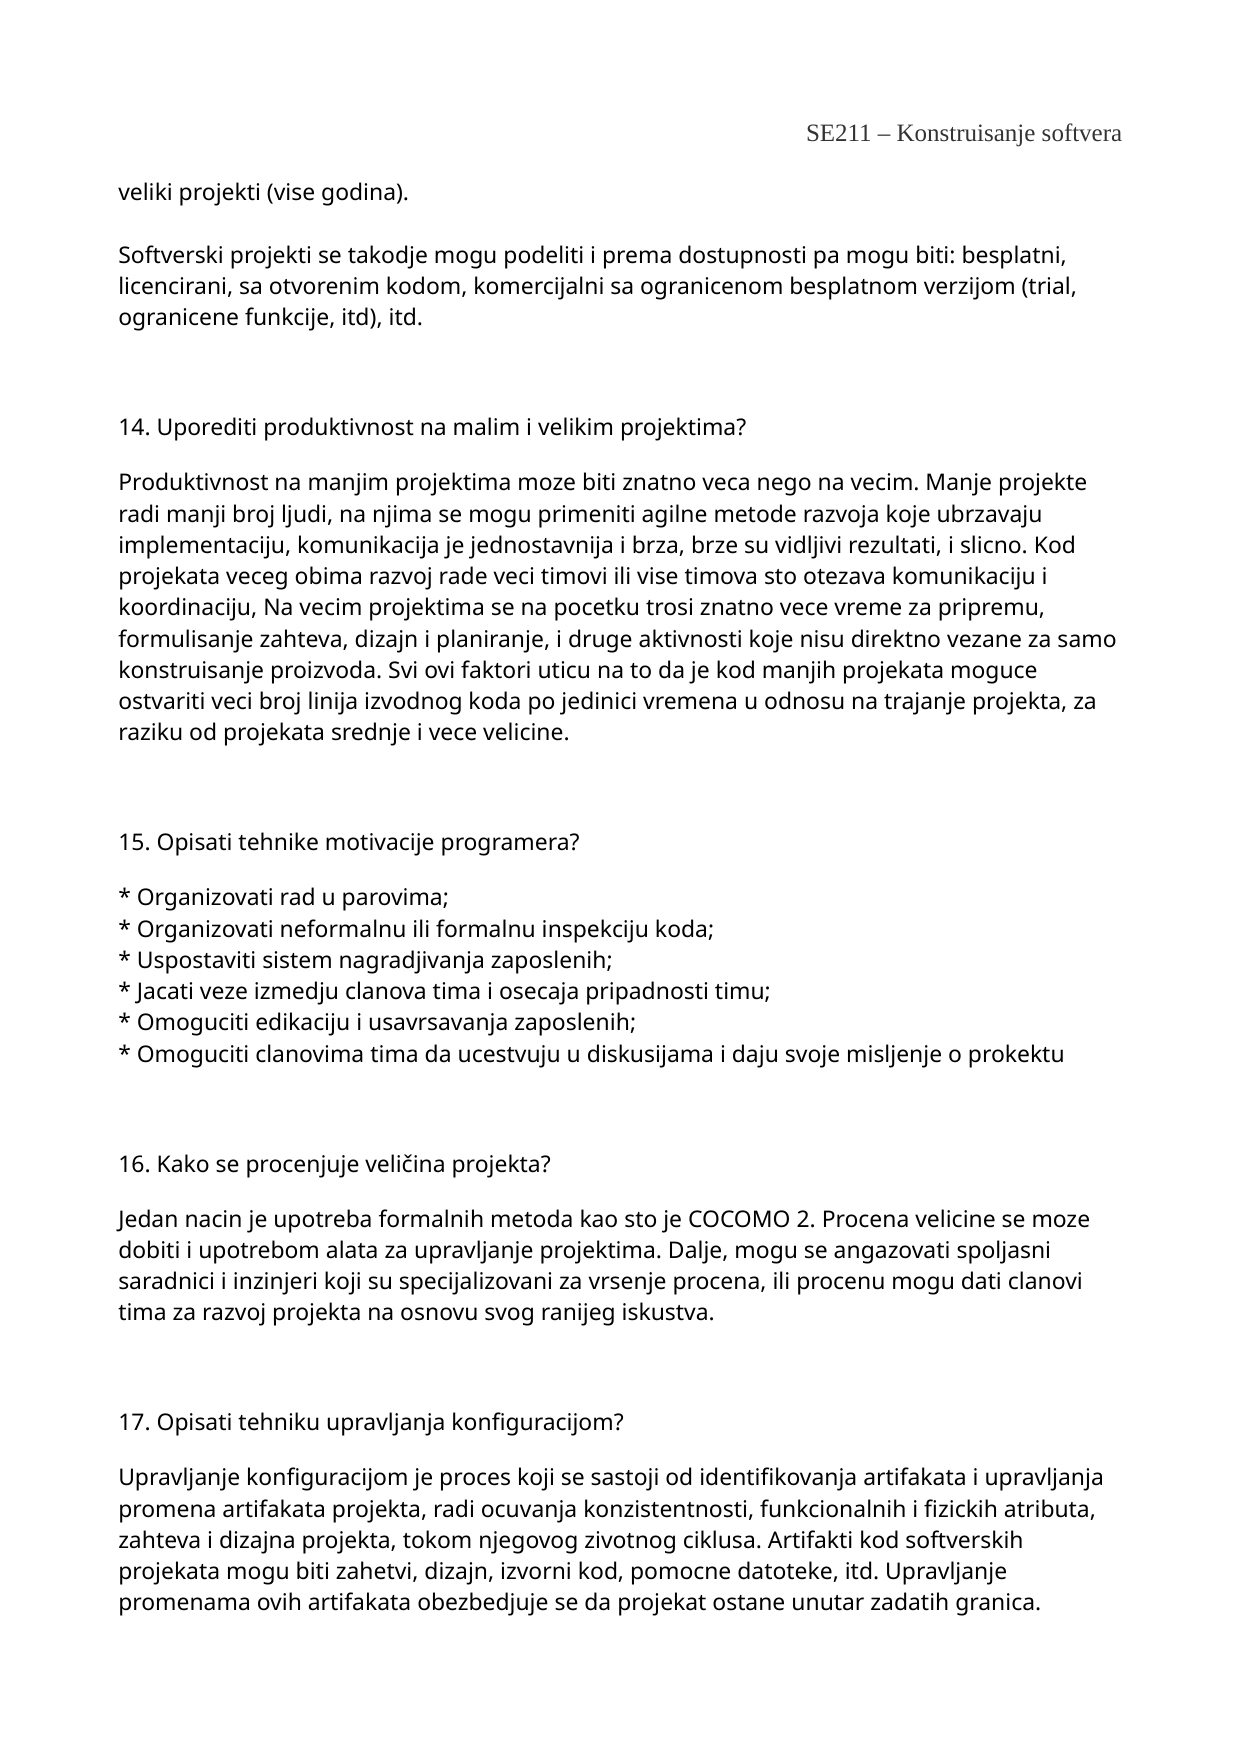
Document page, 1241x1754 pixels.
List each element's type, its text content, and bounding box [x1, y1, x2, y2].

text 16. Kako se procenjuje veličina projekta? [118, 1148, 1122, 1179]
text * Organizovati rad u parovima; * Organizovati neformalnu ili formalnu inspekciju koda; * Uspostaviti sistem nagradjivanja zaposlenih; * Jacati veze izmedju clanova tima i osecaja pripadnosti timu; * Omoguciti edikaciju i usavrsavanja zaposlenih; * Omoguciti clanovima tima da ucestvuju u diskusijama i daju svoje misljenje o prokektu [118, 881, 1122, 1069]
text Upravljanje konfiguracijom je proces koji se sastoji od identifikovanja artifakata i upravljanja promena artifakata projekta, radi ocuvanja konzistentnosti, funkcionalnih i fizickih atributa, zahteva i dizajna projekta, tokom njegovog zivotnog ciklusa. Artifakti kod softverskih projekata mogu biti zahetvi, dizajn, izvorni kod, pomocne datoteke, itd. Upravljanje promenama ovih artifakata obezbedjuje se da projekat ostane unutar zadatih granica. [118, 1461, 1122, 1618]
text Produktivnost na manjim projektima moze biti znatno veca nego na vecim. Manje projekte radi manji broj ljudi, na njima se mogu primeniti agilne metode razvoja koje ubrzavaju implementaciju, komunikacija je jednostavnija i brza, brze su vidljivi rezultati, i slicno. Kod projekata veceg obima razvoj rade veci timovi ili vise timova sto otezava komunikaciju i koordinaciju, Na vecim projektima se na pocetku trosi znatno vece vreme za pripremu, formulisanje zahteva, dizajn i planiranje, i druge aktivnosti koje nisu direktno vezane za samo konstruisanje proizvoda. Svi ovi faktori uticu na to da je kod manjih projekata moguce ostvariti veci broj linija izvodnog koda po jedinici vremena u odnosu na trajanje projekta, za raziku od projekata srednje i vece velicine. [118, 466, 1122, 748]
text Jedan nacin je upotreba formalnih metoda kao sto je COCOMO 2. Procena velicine se moze dobiti i upotrebom alata za upravljanje projektima. Dalje, mogu se angazovati spoljasni saradnici i inzinjeri koji su specijalizovani za vrsenje procena, ili procenu mogu dati clanovi tima za razvoj projekta na osnovu svog ranijeg iskustva. [118, 1203, 1122, 1328]
text 14. Uporediti produktivnost na malim i velikim projektima? [118, 411, 1122, 443]
text 15. Opisati tehnike motivacije programera? [118, 826, 1122, 858]
text 17. Opisati tehniku upravljanja konfiguracijom? [118, 1406, 1122, 1438]
text veliki projekti (vise godina). Softverski projekti se takodje mogu podeliti i prema dostupnosti pa mogu biti: besplatni, licencirani, sa otvorenim kodom, komercijalni sa ogranicenom besplatnom verzijom (trial, ogranicene funkcije, itd), itd. [118, 176, 1122, 333]
